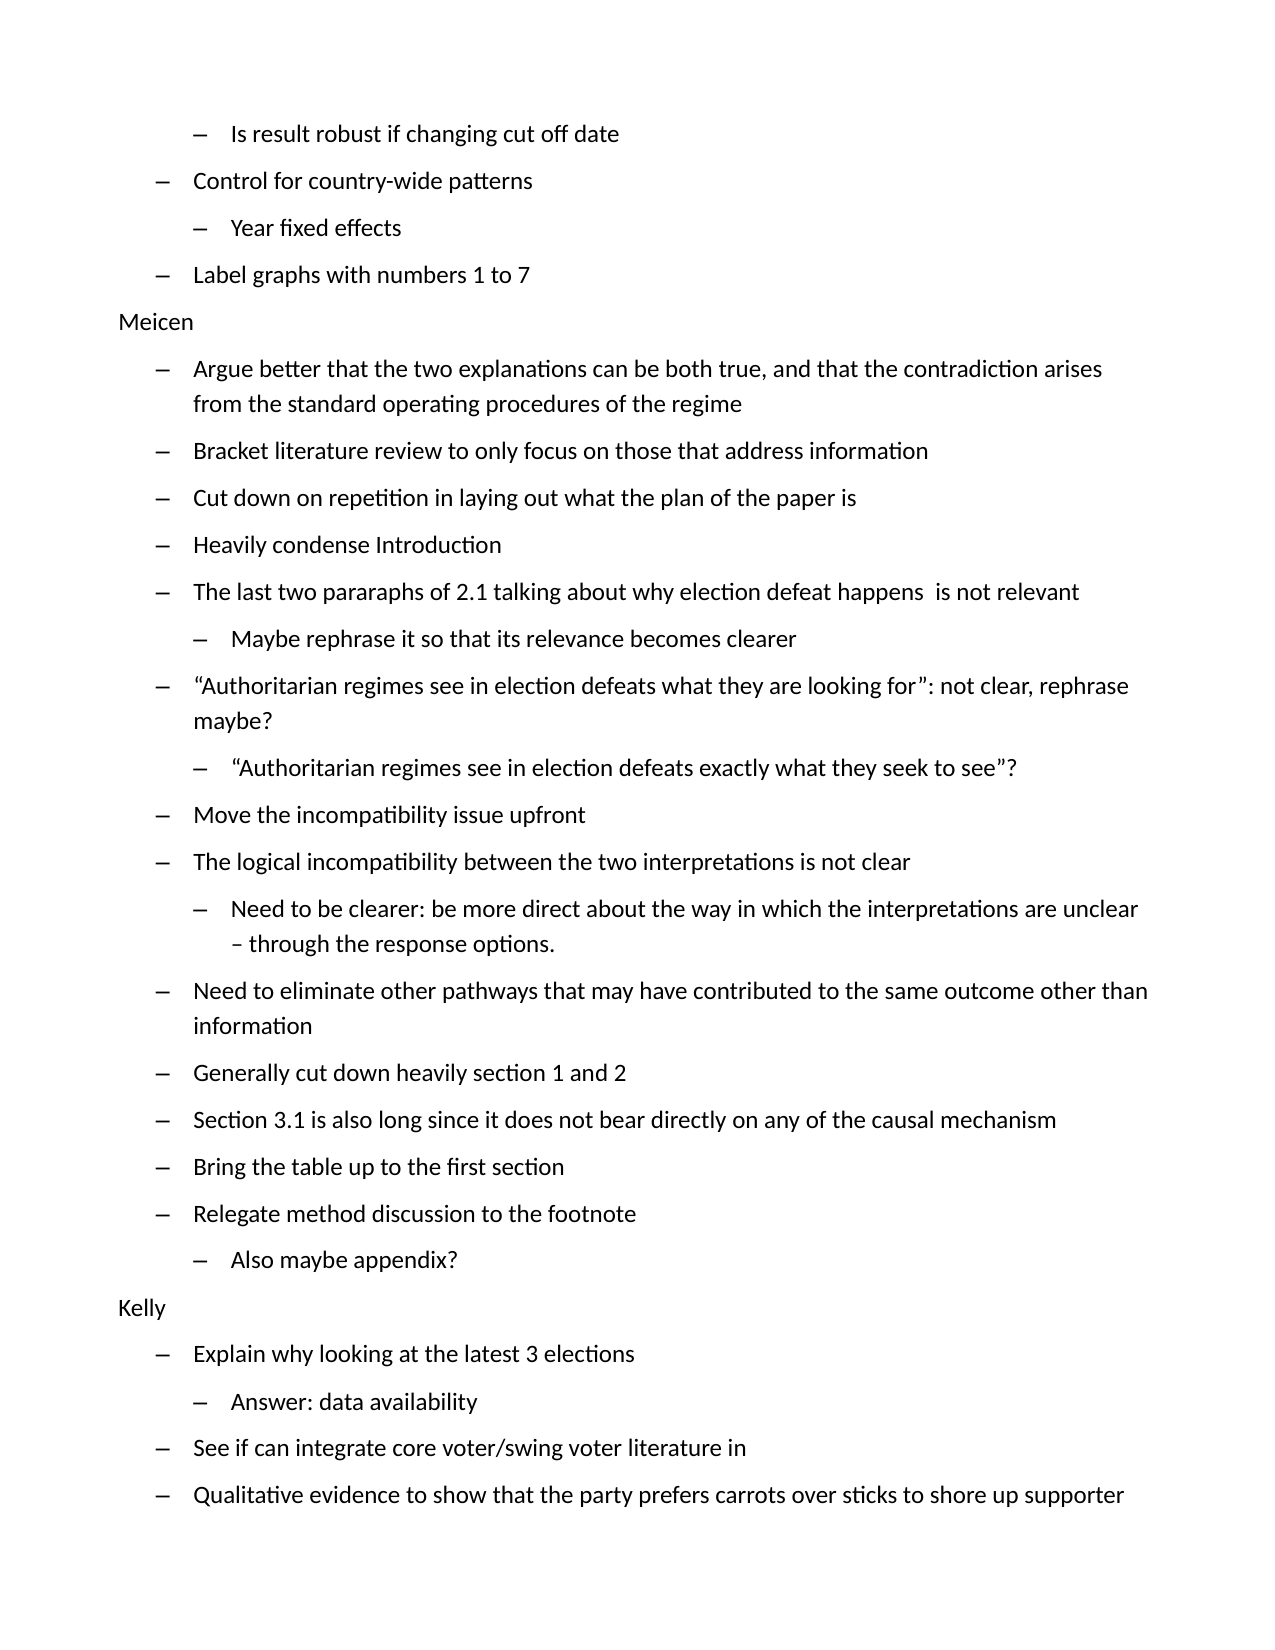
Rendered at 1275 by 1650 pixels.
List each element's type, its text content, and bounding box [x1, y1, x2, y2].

list Generally cut down heavily section 1 and 2 [156, 1057, 1157, 1087]
list Explain why looking at the latest 3 elections [156, 1339, 1157, 1369]
list Need to be clearer: be more direct about the way in which the interpretations are unclear – through the response options. [193, 893, 1157, 958]
list Also maybe appendix? [193, 1245, 1157, 1275]
list Relegate method discussion to the footnote [156, 1198, 1157, 1228]
list Label graphs with numbers 1 to 7 [156, 259, 1157, 289]
list Bracket literature review to only focus on those that address information [156, 435, 1157, 466]
list Cut down on repetition in laying out what the plan of the paper is [156, 482, 1157, 512]
text Meicen [118, 306, 1157, 337]
list “Authoritarian regimes see in election defeats what they are looking for”: not clear, rephrase maybe? [156, 670, 1157, 735]
list Year fixed effects [193, 212, 1157, 243]
list Bring the table up to the first section [156, 1151, 1157, 1181]
list “Authoritarian regimes see in election defeats exactly what they seek to see”? [193, 752, 1157, 782]
list Is result robust if changing cut off date [193, 118, 1157, 149]
list Qualitative evidence to show that the party prefers carrots over sticks to shore up supporter [156, 1479, 1157, 1510]
list The last two pararaphs of 2.1 talking about why election defeat happens is not relevant [156, 576, 1157, 606]
list Heavily condense Introduction [156, 529, 1157, 559]
list Answer: data availability [193, 1386, 1157, 1416]
list The logical incompatibility between the two interpretations is not clear [156, 846, 1157, 876]
list Need to eliminate other pathways that may have contributed to the same outcome other than information [156, 975, 1157, 1040]
list Argue better that the two explanations can be both true, and that the contradiction arises from the standard operating procedures of the regime [156, 353, 1157, 418]
list Control for country-wide patterns [156, 165, 1157, 196]
list See if can integrate core voter/swing voter literature in [156, 1433, 1157, 1463]
text Kelly [118, 1292, 1157, 1322]
list Maybe rephrase it so that its relevance becomes clearer [193, 623, 1157, 653]
list Move the incompatibility issue upfront [156, 799, 1157, 829]
list Section 3.1 is also long since it does not bear directly on any of the causal mechanism [156, 1104, 1157, 1134]
